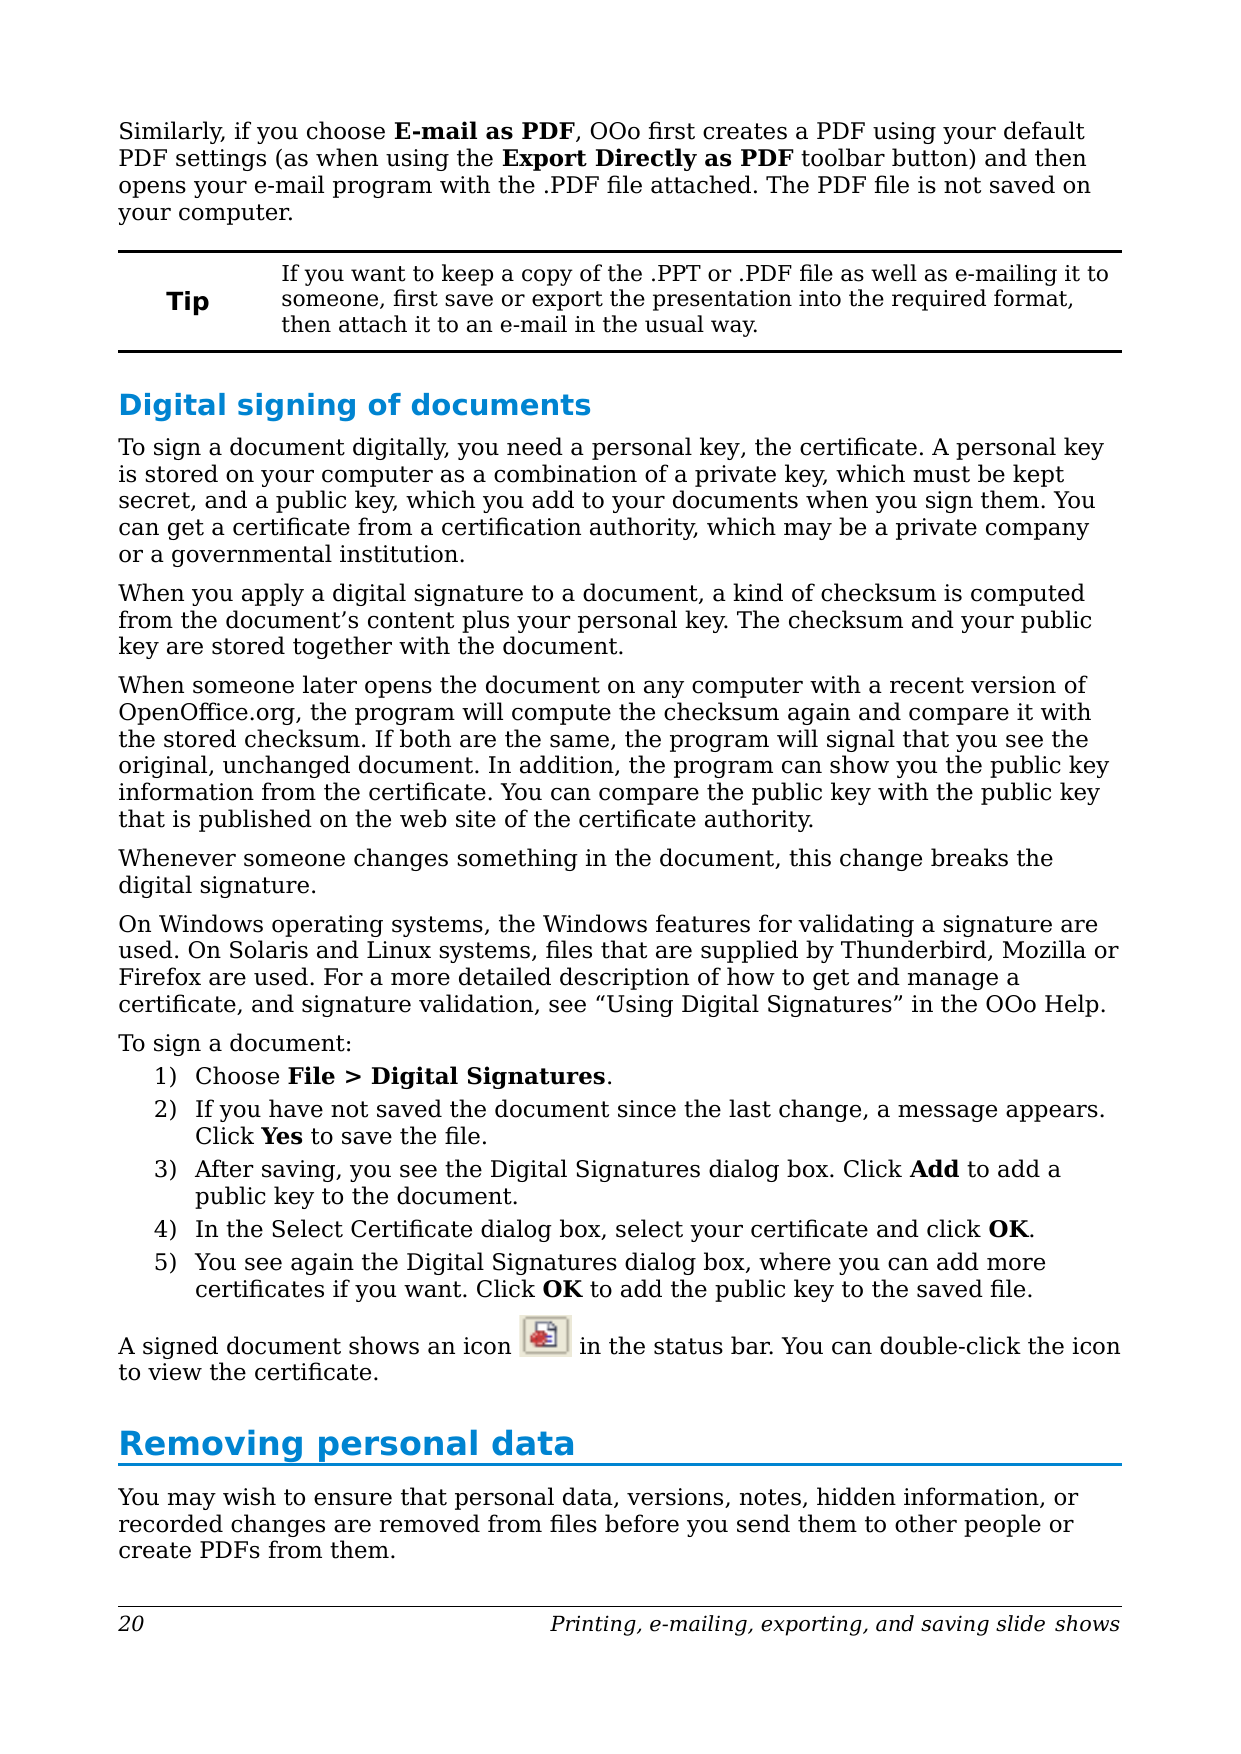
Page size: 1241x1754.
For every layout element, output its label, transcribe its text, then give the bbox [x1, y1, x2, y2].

picture [519, 1315, 572, 1357]
text A signed document shows an icon in the status bar. You can double-click the icon to view the certificate. [118, 1316, 1122, 1386]
text On Windows operating systems, the Windows features for validating a signature are used. On Solaris and Linux systems, files that are supplied by Thunderbird, Mozilla or Firefox are used. For a more detailed description of how to get and manage a certificate, and signature validation, see “Using Digital Signatures” in the OOo Help. [118, 911, 1122, 1018]
subtitle Removing personal data [118, 1424, 1122, 1463]
text You may wish to ensure that personal data, versions, notes, hidden information, or recorded changes are removed from files before you send them to other people or create PDFs from them. [118, 1484, 1122, 1564]
list If you have not saved the document since the last change, a message appears. Click Yes to save the file. [177, 1096, 1122, 1150]
table_header If you want to keep a copy of the .PPT or .PDF file as well as e-mailing it to someone, first save or export the presentation into the required format, then attach it to an e-mail in the usual way. [258, 253, 1122, 350]
list To sign a document: [118, 1030, 1122, 1057]
list You see again the Digital Signatures dialog box, where you can add more certificates if you want. Click OK to add the public key to the saved file. [177, 1249, 1122, 1303]
text Similarly, if you choose E-mail as PDF, OOo first creates a PDF using your default PDF settings (as when using the Export Directly as PDF toolbar button) and then opens your e-mail program with the .PDF file attached. The PDF file is not saved on your computer. [118, 118, 1122, 225]
text To sign a document digitally, you need a personal key, the certificate. A personal key is stored on your computer as a combination of a private key, which must be kept secret, and a public key, which you add to your documents when you sign them. You can get a certificate from a certification authority, which may be a private company or a governmental institution. [118, 434, 1122, 568]
list After saving, you see the Digital Signatures dialog box. Click Add to add a public key to the document. [177, 1156, 1122, 1210]
list Choose File > Digital Signatures. [177, 1063, 1122, 1090]
table_header Tip [118, 253, 257, 350]
subtitle Digital signing of documents [118, 388, 1122, 422]
text When you apply a digital signature to a document, a kind of checksum is computed from the document’s content plus your personal key. The checksum and your public key are stored together with the document. [118, 580, 1122, 660]
text When someone later opens the document on any computer with a recent version of OpenOffice.org, the program will compute the checksum again and compare it with the stored checksum. If both are the same, the program will signal that you see the original, unchanged document. In addition, the program can show you the public key information from the certificate. You can compare the public key with the public key that is published on the web site of the certificate authority. [118, 673, 1122, 833]
text Whenever someone changes something in the document, this change breaks the digital signature. [118, 845, 1122, 898]
list In the Select Certificate dialog box, select your certificate and click OK. [177, 1216, 1122, 1243]
